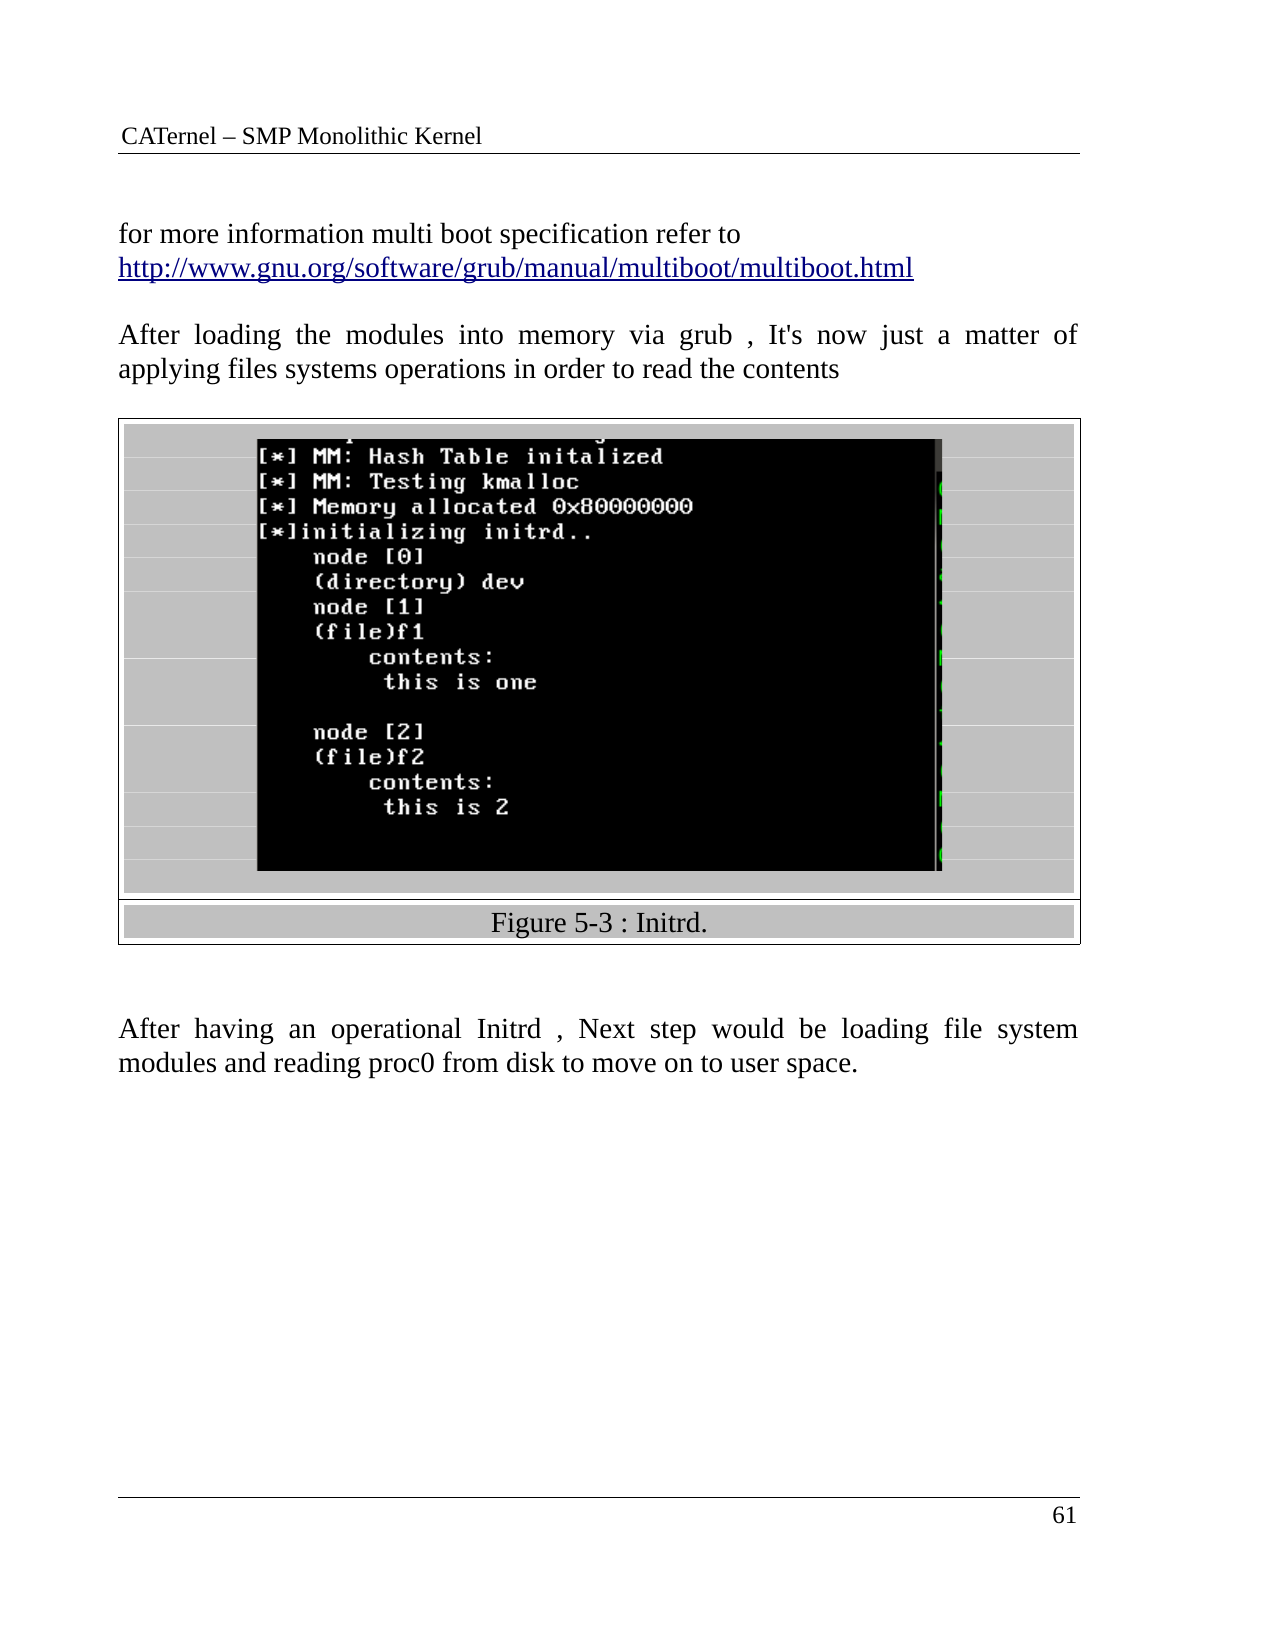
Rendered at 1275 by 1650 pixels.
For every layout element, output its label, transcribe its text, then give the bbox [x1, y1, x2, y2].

text After having an operational Initrd , Next step would be loading file system modules and reading proc0 from disk to move on to user space. [118, 1011, 1080, 1078]
picture [256, 439, 943, 871]
table_cell Figure 5-3 : Initrd. [119, 900, 1080, 944]
text for more information multi boot specification refer to [118, 217, 1080, 250]
text http://www.gnu.org/software/grub/manual/multiboot/multiboot.html [118, 250, 1080, 284]
table_header [119, 419, 1080, 899]
text After loading the modules into memory via grub , It's now just a matter of applying files systems operations in order to read the contents [118, 317, 1080, 384]
